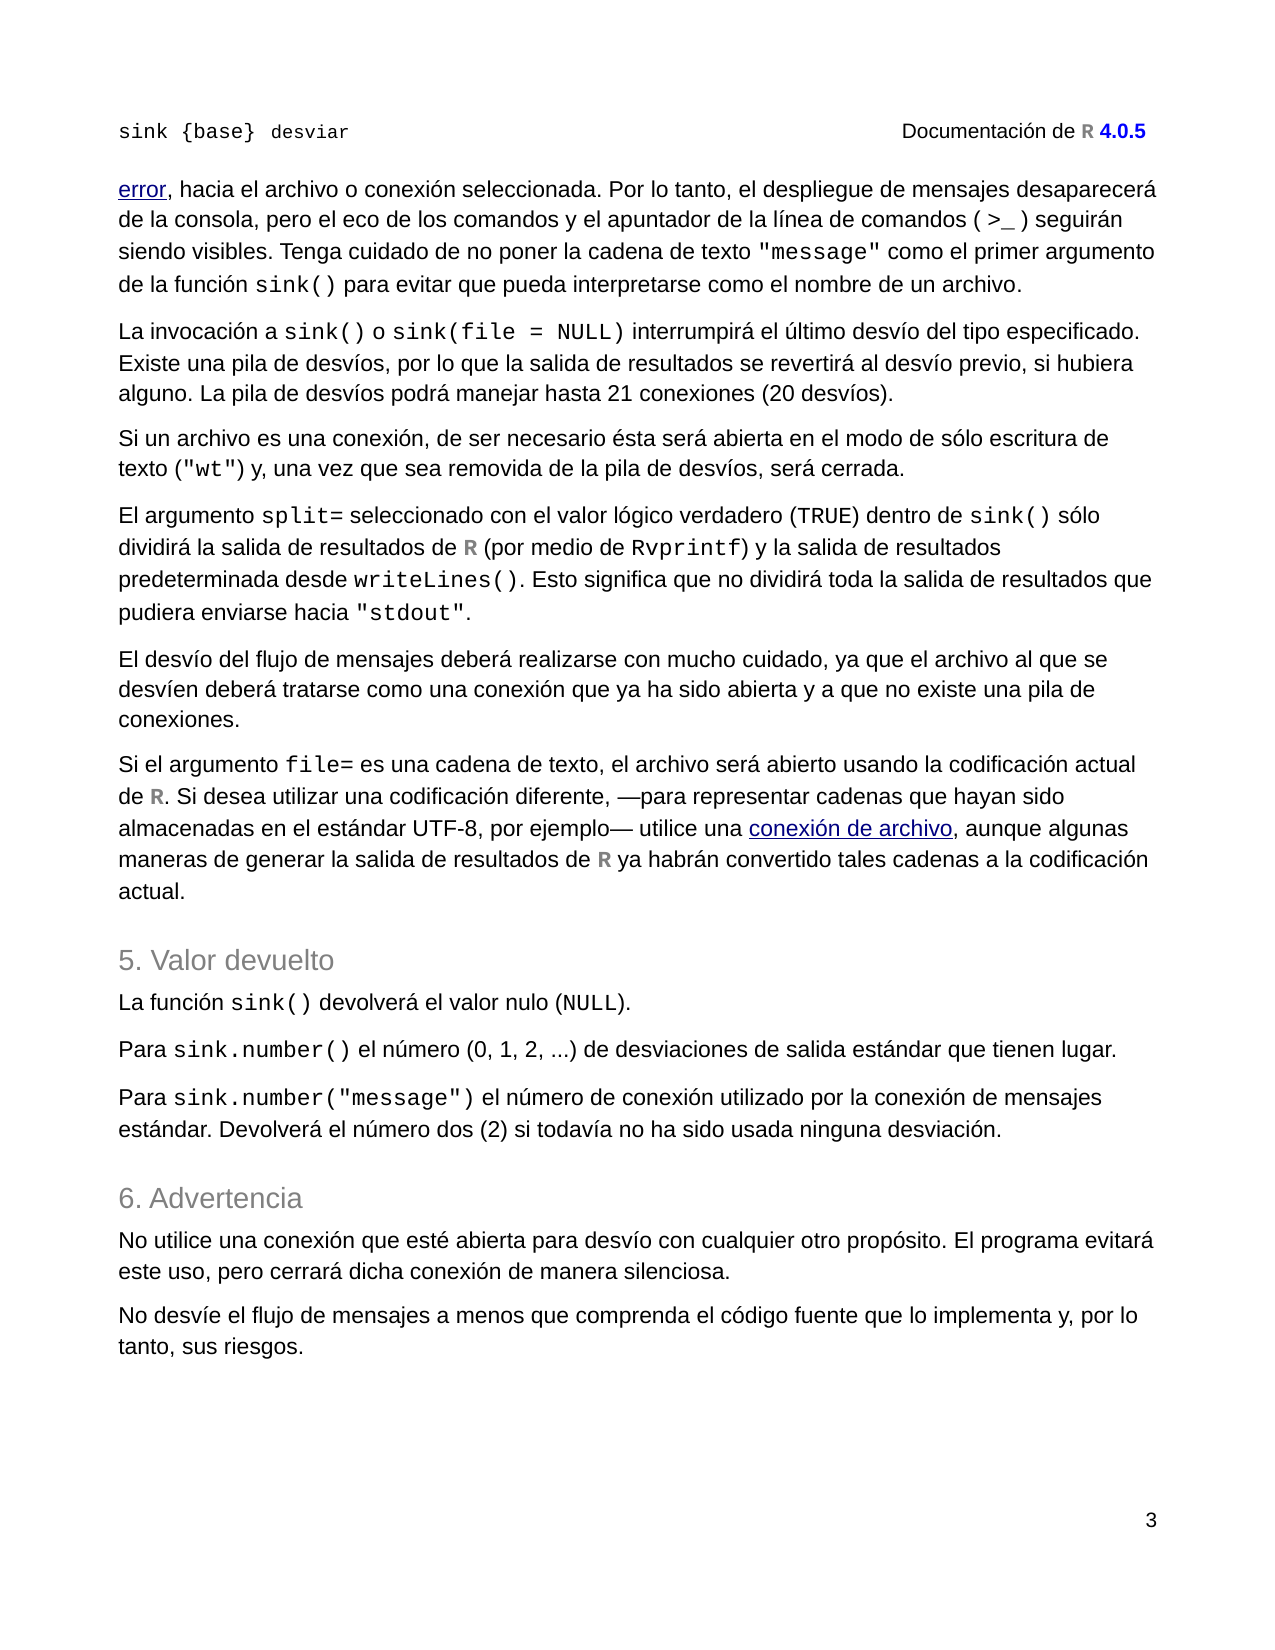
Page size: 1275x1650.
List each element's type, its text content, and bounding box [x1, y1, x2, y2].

text La invocación a sink() o sink(file = NULL) interrumpirá el último desvío del tipo especificado. Existe una pila de desvíos, por lo que la salida de resultados se revertirá al desvío previo, si hubiera alguno. La pila de desvíos podrá manejar hasta 21 conexiones (20 desvíos). [118, 318, 1157, 406]
text Para sink.number("message") el número de conexión utilizado por la conexión de mensajes estándar. Devolverá el número dos (2) si todavía no ha sido usada ninguna desviación. [118, 1083, 1157, 1142]
text No utilice una conexión que esté abierta para desvío con cualquier otro propósito. El programa evitará este uso, pero cerrará dicha conexión de manera silenciosa. [118, 1227, 1157, 1284]
text Para sink.number() el número (0, 1, 2, ...) de desviaciones de salida estándar que tienen lugar. [118, 1036, 1157, 1065]
text La función sink() devolverá el valor nulo (NULL). [118, 989, 1157, 1018]
text El desvío del flujo de mensajes deberá realizarse con mucho cuidado, ya que el archivo al que se desvíen deberá tratarse como una conexión que ya ha sido abierta y a que no existe una pila de conexiones. [118, 646, 1157, 732]
subtitle 5. Valor devuelto [118, 943, 1157, 977]
text No desvíe el flujo de mensajes a menos que comprenda el código fuente que lo implementa y, por lo tanto, sus riesgos. [118, 1302, 1157, 1359]
text El argumento split= seleccionado con el valor lógico verdadero (TRUE) dentro de sink() sólo dividirá la salida de resultados de R (por medio de Rvprintf) y la salida de resultados predeterminada desde writeLines(). Esto significa que no dividirá toda la salida de resultados que pudiera enviarse hacia "stdout". [118, 502, 1157, 627]
subtitle 6. Advertencia [118, 1181, 1157, 1215]
text Si el argumento file= es una cadena de texto, el archivo será abierto usando la codificación actual de R. Si desea utilizar una codificación diferente, —para representar cadenas que hayan sido almacenadas en el estándar UTF-8, por ejemplo— utilice una conexión de archivo, aunque algunas maneras de generar la salida de resultados de R ya habrán convertido tales cadenas a la codificación actual. [118, 751, 1157, 904]
text Si un archivo es una conexión, de ser necesario ésta será abierta en el modo de sólo escritura de texto ("wt") y, una vez que sea removida de la pila de desvíos, será cerrada. [118, 425, 1157, 483]
text error, hacia el archivo o conexión seleccionada. Por lo tanto, el despliegue de mensajes desaparecerá de la consola, pero el eco de los comandos y el apuntador de la línea de comandos ( >_ ) seguirán siendo visibles. Tenga cuidado de no poner la cadena de texto "message" como el primer argumento de la función sink() para evitar que pueda interpretarse como el nombre de un archivo. [118, 176, 1157, 299]
